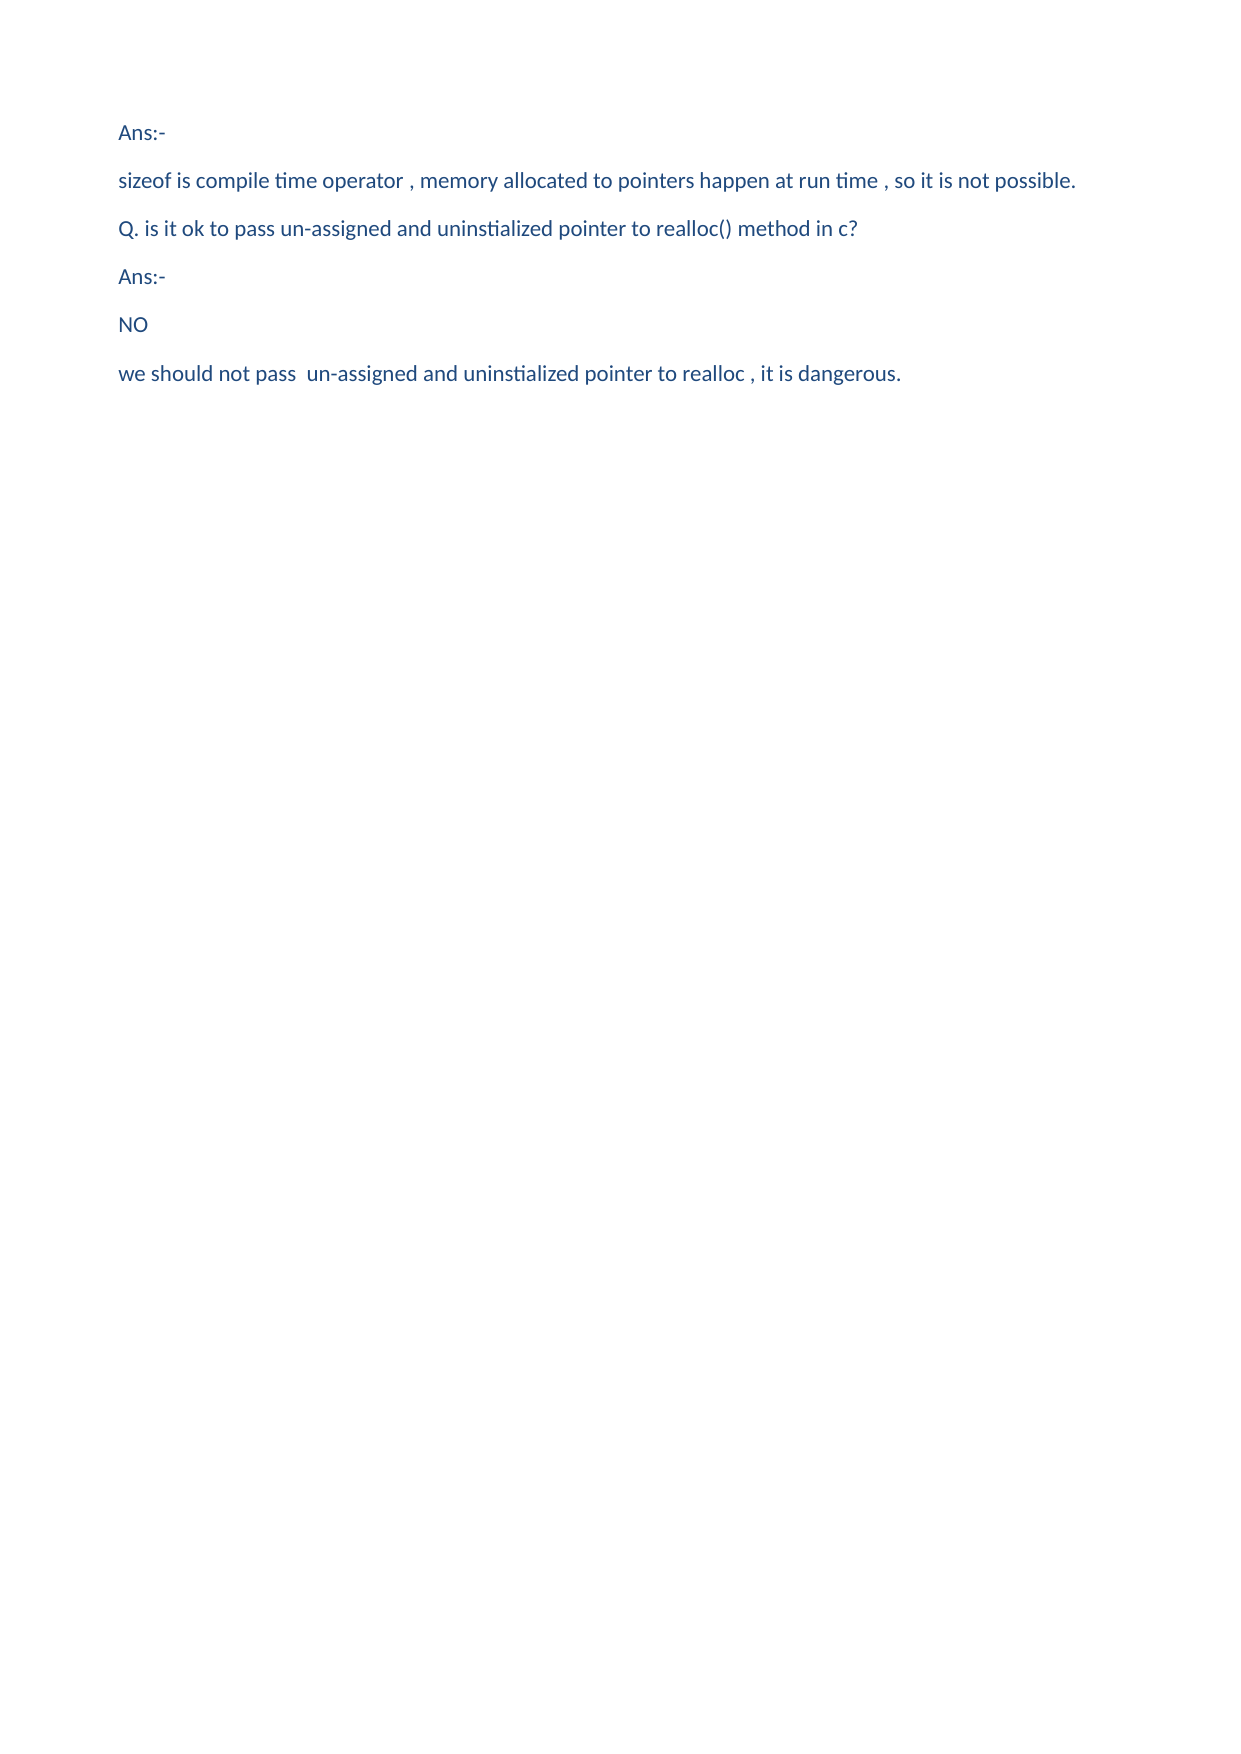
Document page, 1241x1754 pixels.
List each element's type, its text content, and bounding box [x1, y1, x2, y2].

text NO [118, 311, 1122, 339]
text sizeof is compile time operator , memory allocated to pointers happen at run time , so it is not possible. [118, 166, 1122, 194]
text Q. is it ok to pass un-assigned and uninstialized pointer to realloc() method in c? [118, 214, 1122, 242]
text Ans:- [118, 118, 1122, 146]
text Ans:- [118, 262, 1122, 291]
text we should not pass un-assigned and uninstialized pointer to realloc , it is dangerous. [118, 359, 1122, 387]
